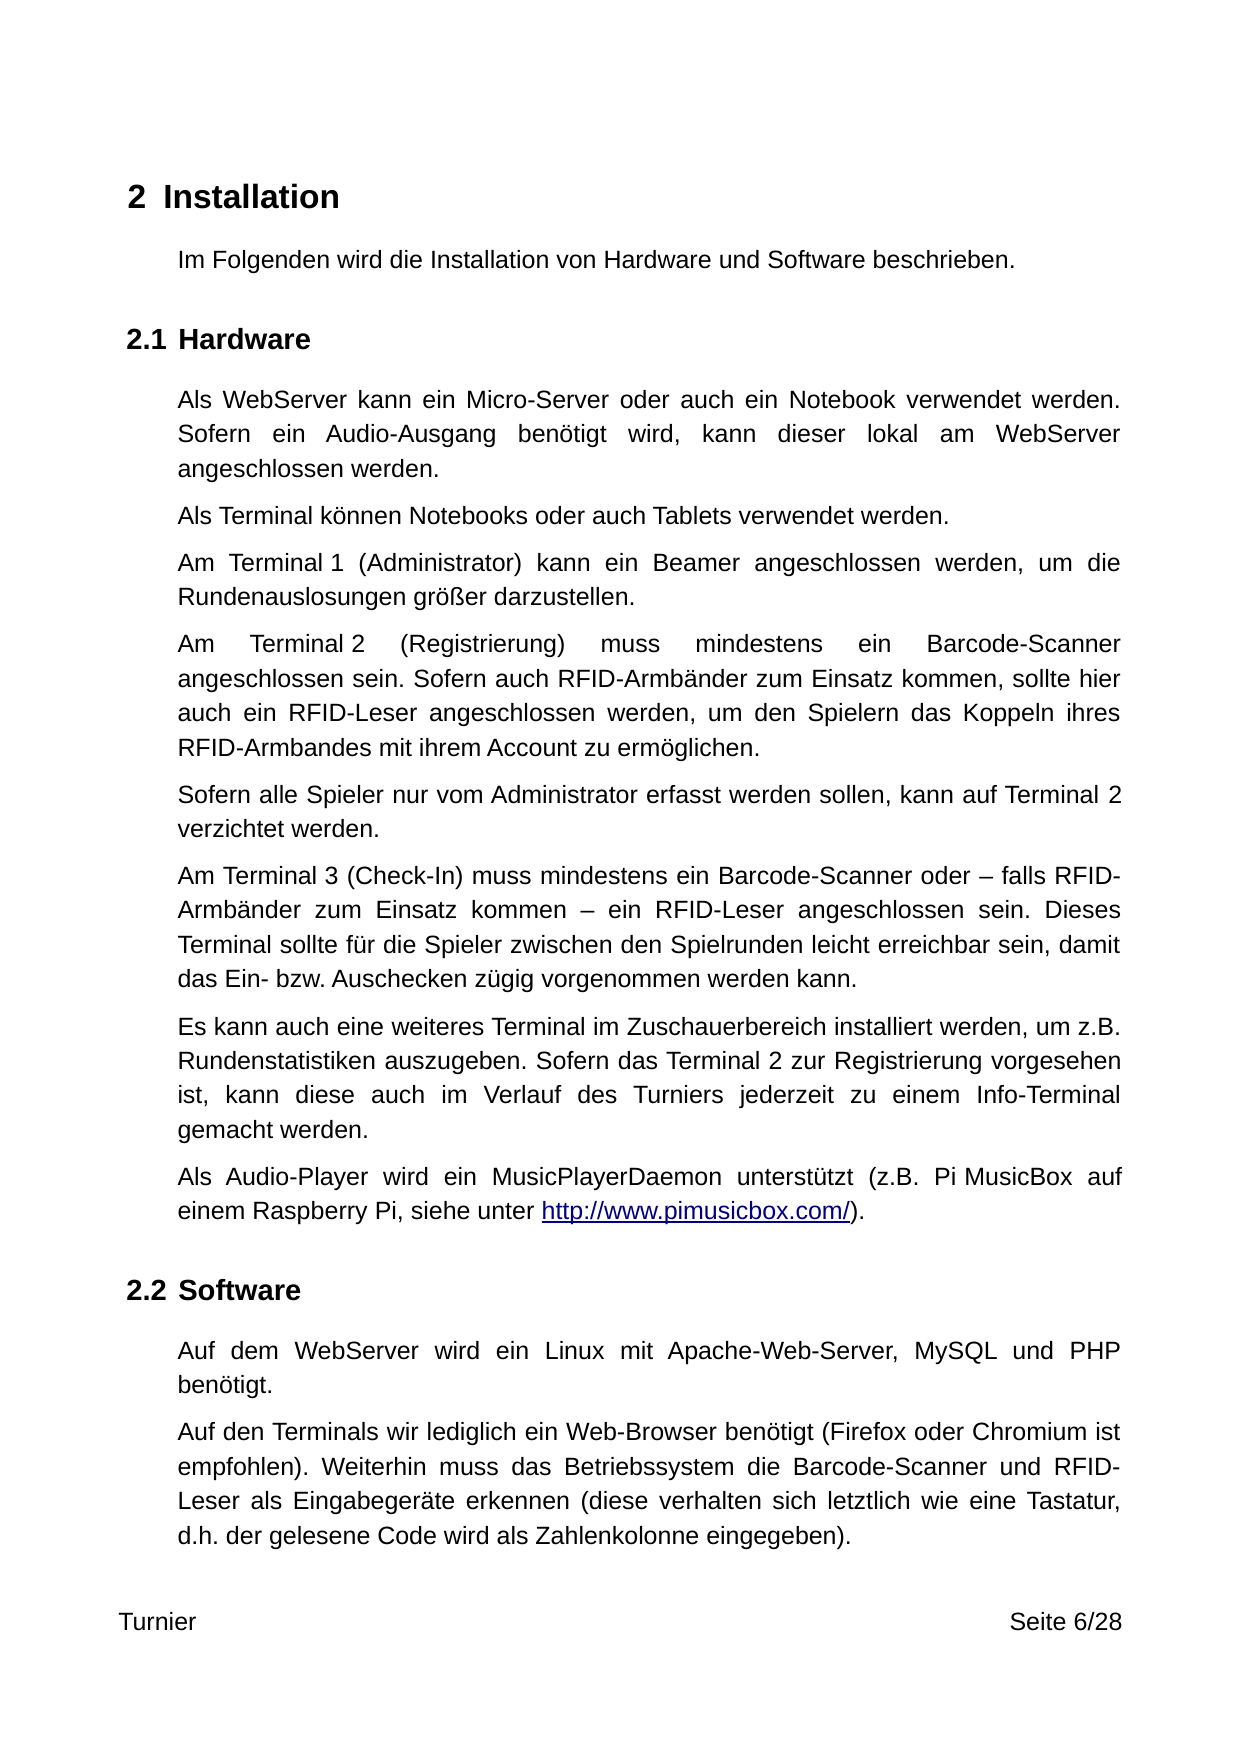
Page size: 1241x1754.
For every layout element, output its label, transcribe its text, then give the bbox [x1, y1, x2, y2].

subtitle Hardware [118, 322, 1122, 355]
text Am Terminal 1 (Administrator) kann ein Beamer angeschlossen werden, um die Rundenauslosungen größer darzustellen. [177, 548, 1122, 611]
text Es kann auch eine weiteres Terminal im Zuschauerbereich installiert werden, um z.B. Rundenstatistiken auszugeben. Sofern das Terminal 2 zur Registrierung vorgesehen ist, kann diese auch im Verlauf des Turniers jederzeit zu einem Info-Terminal gemacht werden. [177, 1011, 1122, 1144]
subtitle Software [118, 1273, 1122, 1306]
text Als WebServer kann ein Micro-Server oder auch ein Notebook verwendet werden. Sofern ein Audio-Ausgang benötigt wird, kann dieser lokal am WebServer angeschlossen werden. [177, 385, 1122, 482]
text Im Folgenden wird die Installation von Hardware und Software beschrieben. [177, 245, 1122, 274]
text Sofern alle Spieler nur vom Administrator erfasst werden sollen, kann auf Terminal 2 verzichtet werden. [177, 779, 1122, 843]
text Am Terminal 3 (Check-In) muss mindestens ein Barcode-Scanner oder – falls RFID-Armbänder zum Einsatz kommen – ein RFID-Leser angeschlossen sein. Dieses Terminal sollte für die Spieler zwischen den Spielrunden leicht erreichbar sein, damit das Ein- bzw. Auschecken zügig vorgenommen werden kann. [177, 861, 1122, 993]
text Als Audio-Player wird ein MusicPlayerDaemon unterstützt (z.B. Pi MusicBox auf einem Raspberry Pi, siehe unter http://www.pimusicbox.com/). [177, 1162, 1122, 1225]
text Am Terminal 2 (Registrierung) muss mindestens ein Barcode-Scanner angeschlossen sein. Sofern auch RFID-Armbänder zum Einsatz kommen, sollte hier auch ein RFID-Leser angeschlossen werden, um den Spielern das Koppeln ihres RFID-Armbandes mit ihrem Account zu ermöglichen. [177, 629, 1122, 761]
text Als Terminal können Notebooks oder auch Tablets verwendet werden. [177, 501, 1122, 529]
subtitle Installation [118, 177, 1122, 216]
text Auf dem WebServer wird ein Linux mit Apache-Web-Server, MySQL und PHP benötigt. [177, 1336, 1122, 1399]
text Auf den Terminals wir lediglich ein Web-Browser benötigt (Firefox oder Chromium ist empfohlen). Weiterhin muss das Betriebssystem die Barcode-Scanner und RFID-Leser als Eingabegeräte erkennen (diese verhalten sich letztlich wie eine Tastatur, d.h. der gelesene Code wird als Zahlenkolonne eingegeben). [177, 1417, 1122, 1549]
